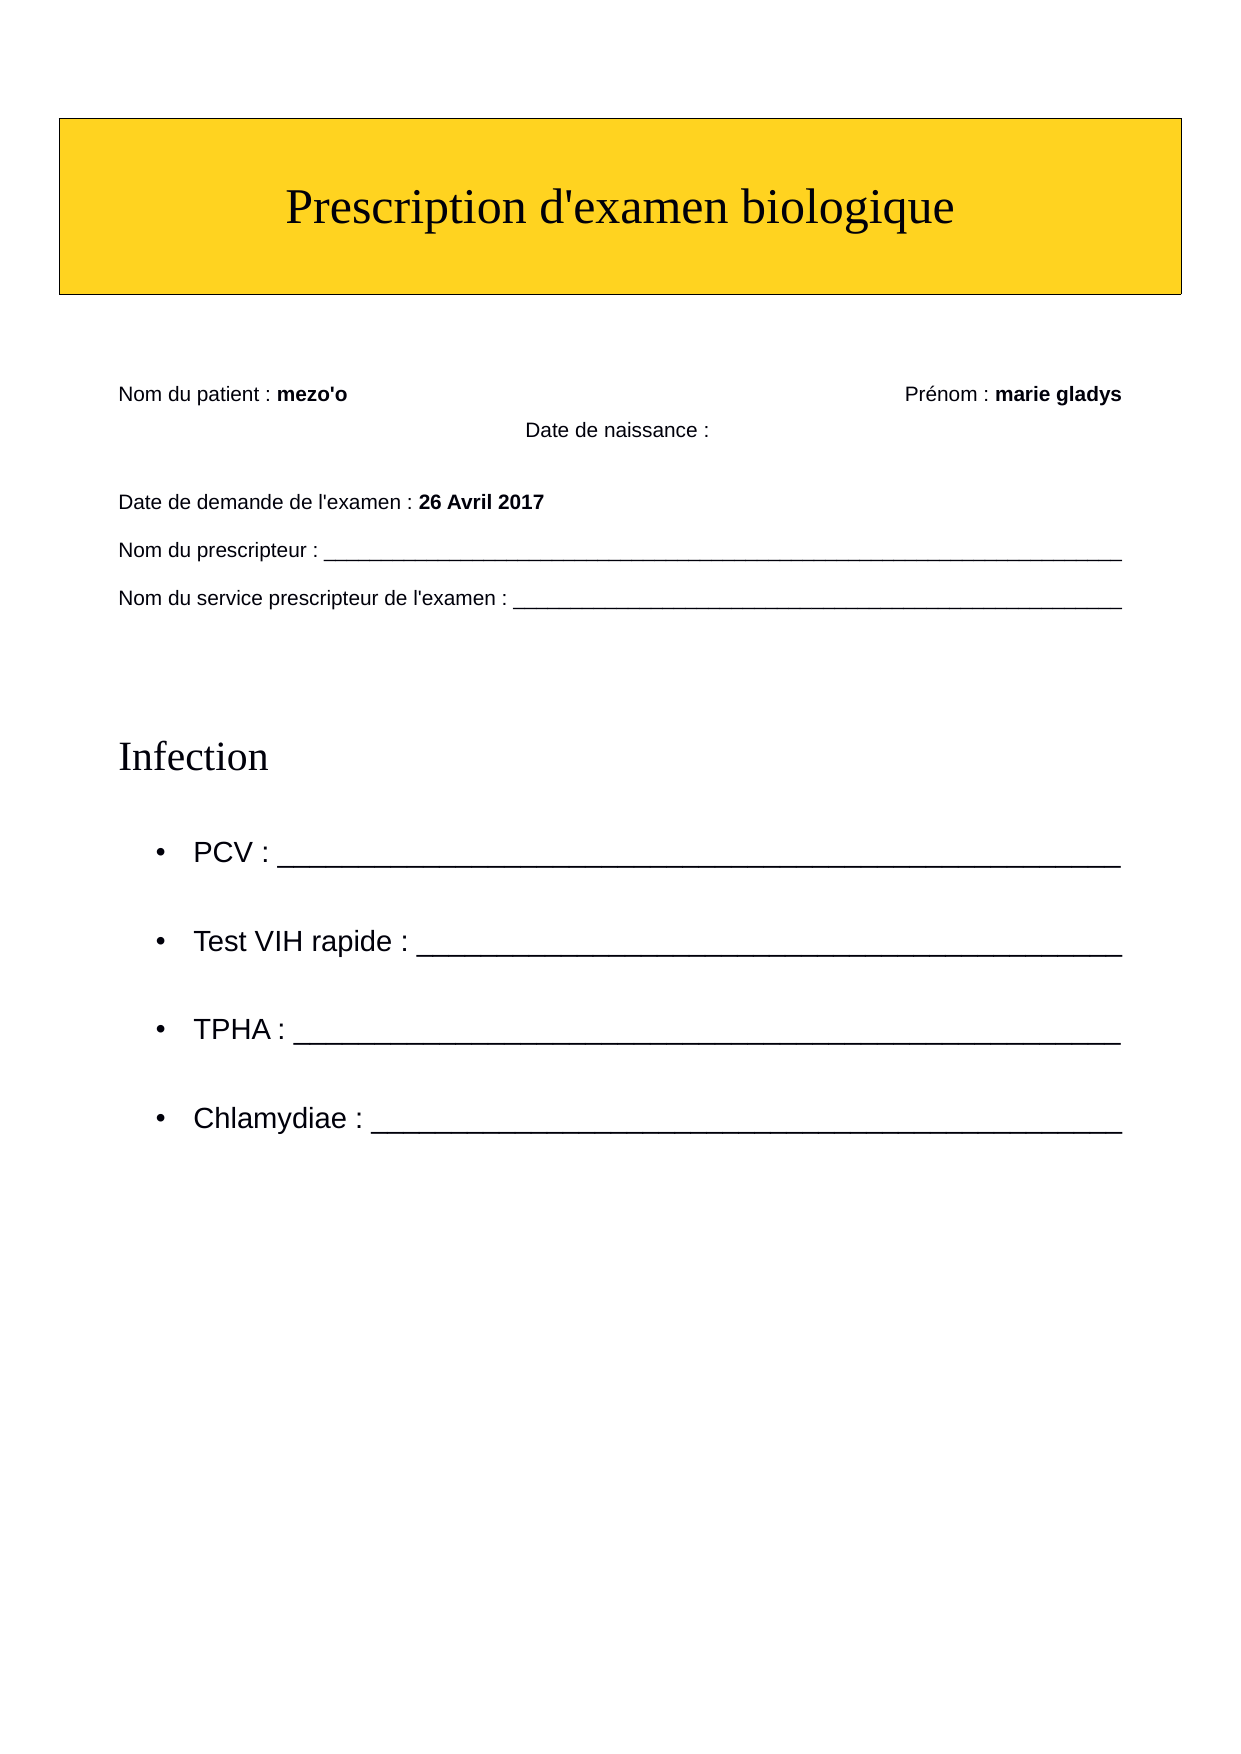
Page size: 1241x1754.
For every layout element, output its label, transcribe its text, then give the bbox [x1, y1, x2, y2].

text Nom du prescripteur : [118, 537, 1122, 561]
list TPHA : [156, 969, 1122, 1057]
subtitle Infection [118, 731, 1122, 779]
list Test VIH rapide : [156, 880, 1122, 969]
text Date de naissance : [118, 418, 1122, 442]
list Chlamydiae : [156, 1057, 1122, 1146]
text Date de demande de l'examen : 26 Avril 2017 [118, 489, 1122, 513]
text Nom du patient : mezo'o Prénom : marie gladys [118, 382, 1122, 406]
text Nom du service prescripteur de l'examen : [118, 585, 1122, 609]
subtitle Prescription d'examen biologique [60, 119, 1181, 294]
list PCV : [156, 792, 1122, 880]
